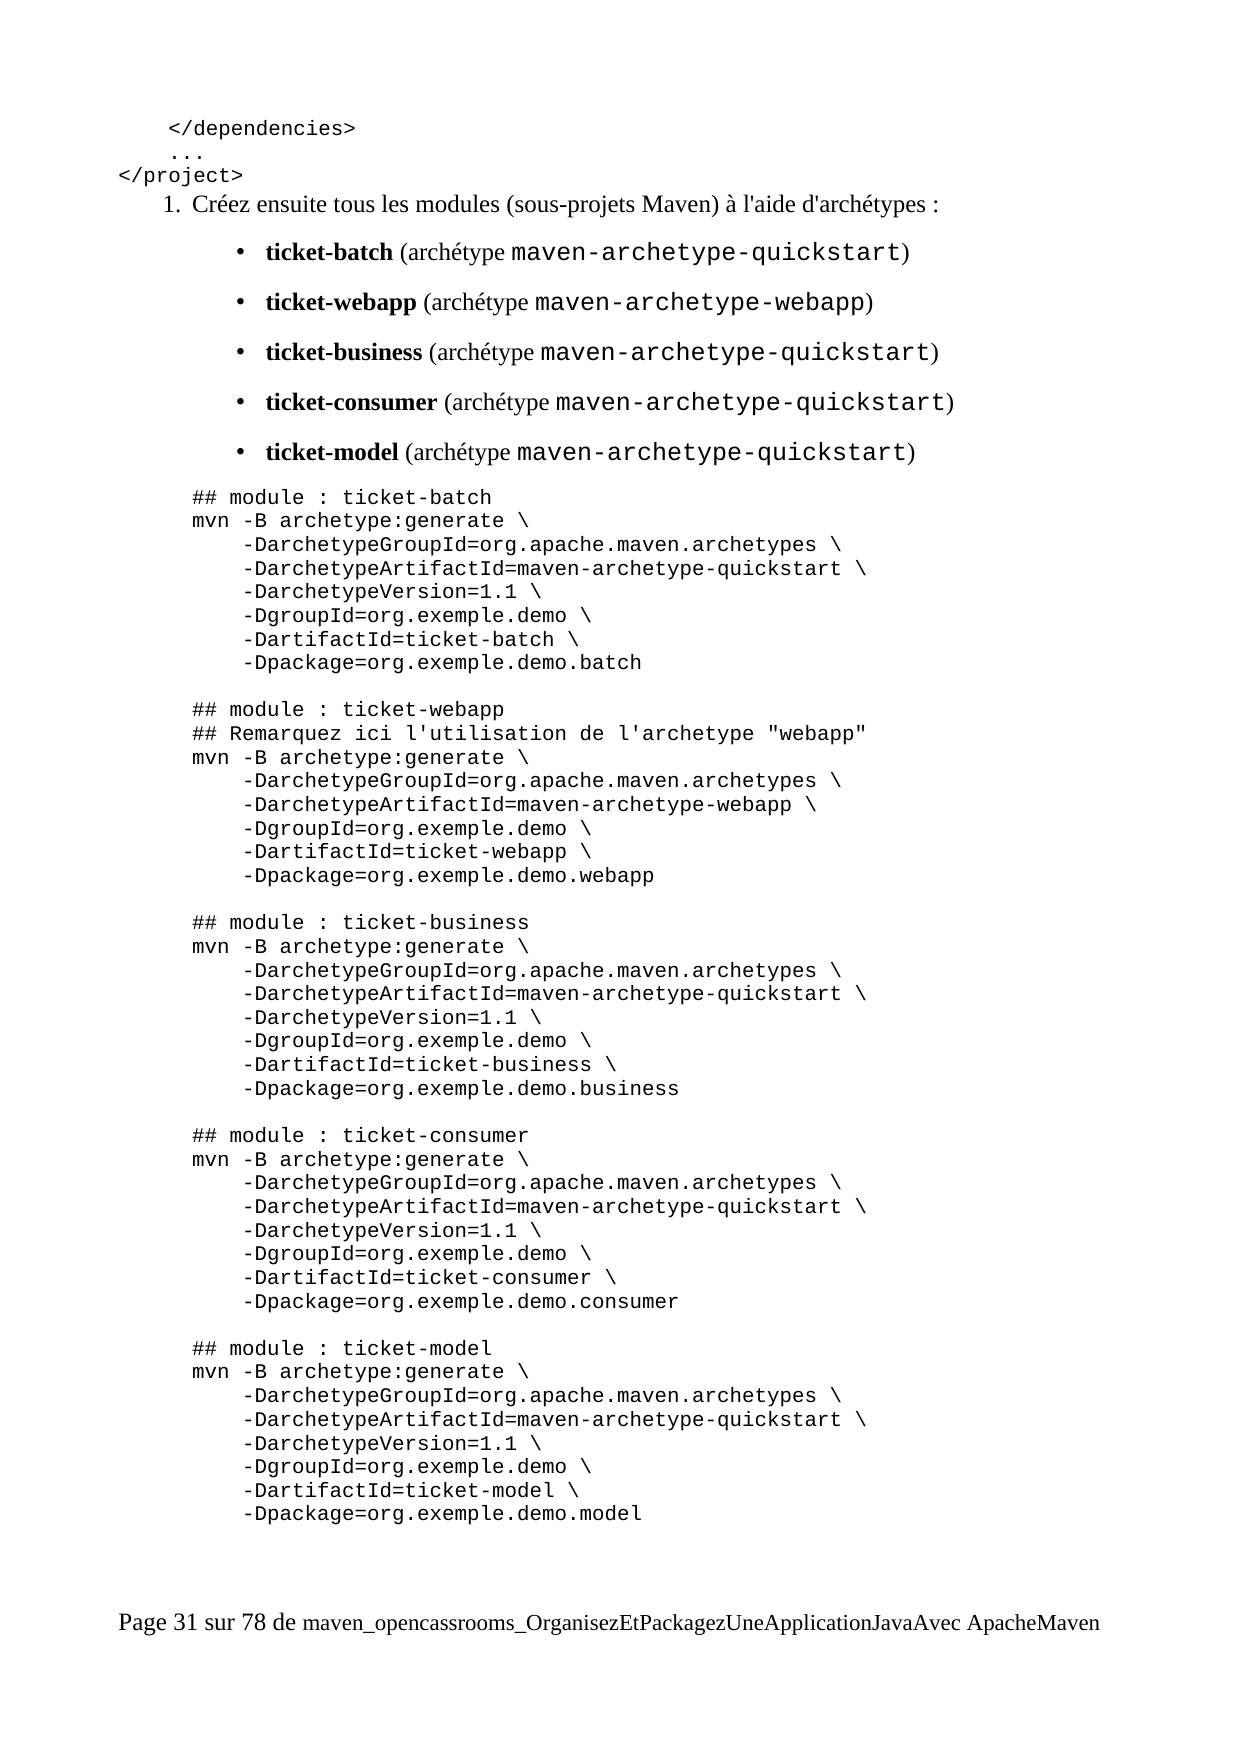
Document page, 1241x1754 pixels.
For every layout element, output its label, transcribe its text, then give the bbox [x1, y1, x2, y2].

list -DartifactId=ticket-model \ [162, 1480, 1122, 1503]
list ticket-business (archétype maven-archetype-quickstart) [236, 337, 1122, 367]
list -DarchetypeArtifactId=maven-archetype-quickstart \ [162, 983, 1122, 1007]
list -DarchetypeGroupId=org.apache.maven.archetypes \ [162, 770, 1122, 794]
list -DgroupId=org.exemple.demo \ [162, 818, 1122, 841]
list ## module : ticket-business [162, 912, 1122, 936]
list -DarchetypeGroupId=org.apache.maven.archetypes \ [162, 959, 1122, 983]
list -DarchetypeArtifactId=maven-archetype-quickstart \ [162, 558, 1122, 581]
list -DartifactId=ticket-webapp \ [162, 841, 1122, 865]
list Créez ensuite tous les modules (sous-projets Maven) à l'aide d'archétypes : [162, 189, 1122, 218]
list -Dpackage=org.exemple.demo.batch [162, 652, 1122, 676]
list ## module : ticket-model [162, 1338, 1122, 1362]
list -DarchetypeArtifactId=maven-archetype-quickstart \ [162, 1196, 1122, 1220]
list -DarchetypeVersion=1.1 \ [162, 581, 1122, 605]
list ## module : ticket-consumer [162, 1125, 1122, 1149]
list mvn -B archetype:generate \ [162, 936, 1122, 959]
list -DgroupId=org.exemple.demo \ [162, 1456, 1122, 1480]
list -DgroupId=org.exemple.demo \ [162, 1031, 1122, 1054]
list mvn -B archetype:generate \ [162, 510, 1122, 534]
list mvn -B archetype:generate \ [162, 747, 1122, 770]
text </project> [118, 165, 1122, 189]
list -Dpackage=org.exemple.demo.webapp [162, 865, 1122, 889]
list ticket-model (archétype maven-archetype-quickstart) [236, 437, 1122, 467]
list -DarchetypeVersion=1.1 \ [162, 1432, 1122, 1456]
list ticket-batch (archétype maven-archetype-quickstart) [236, 237, 1122, 267]
list ## Remarquez ici l'utilisation de l'archetype "webapp" [162, 723, 1122, 747]
list -Dpackage=org.exemple.demo.business [162, 1078, 1122, 1101]
list -DgroupId=org.exemple.demo \ [162, 1243, 1122, 1267]
list -DarchetypeVersion=1.1 \ [162, 1007, 1122, 1031]
text ... [118, 142, 1122, 165]
list mvn -B archetype:generate \ [162, 1149, 1122, 1172]
list -DarchetypeGroupId=org.apache.maven.archetypes \ [162, 1385, 1122, 1409]
list -DarchetypeGroupId=org.apache.maven.archetypes \ [162, 534, 1122, 558]
list ticket-webapp (archétype maven-archetype-webapp) [236, 287, 1122, 317]
list -DartifactId=ticket-batch \ [162, 628, 1122, 652]
list -DartifactId=ticket-business \ [162, 1054, 1122, 1078]
list ticket-consumer (archétype maven-archetype-quickstart) [236, 387, 1122, 417]
list -Dpackage=org.exemple.demo.consumer [162, 1291, 1122, 1314]
list ## module : ticket-webapp [162, 699, 1122, 723]
list ## module : ticket-batch [162, 487, 1122, 510]
list -Dpackage=org.exemple.demo.model [162, 1503, 1122, 1527]
list -DarchetypeGroupId=org.apache.maven.archetypes \ [162, 1172, 1122, 1196]
list mvn -B archetype:generate \ [162, 1362, 1122, 1385]
list -DgroupId=org.exemple.demo \ [162, 605, 1122, 628]
list -DartifactId=ticket-consumer \ [162, 1267, 1122, 1291]
text </dependencies> [118, 118, 1122, 142]
list -DarchetypeArtifactId=maven-archetype-webapp \ [162, 794, 1122, 818]
list -DarchetypeVersion=1.1 \ [162, 1220, 1122, 1243]
list -DarchetypeArtifactId=maven-archetype-quickstart \ [162, 1409, 1122, 1432]
